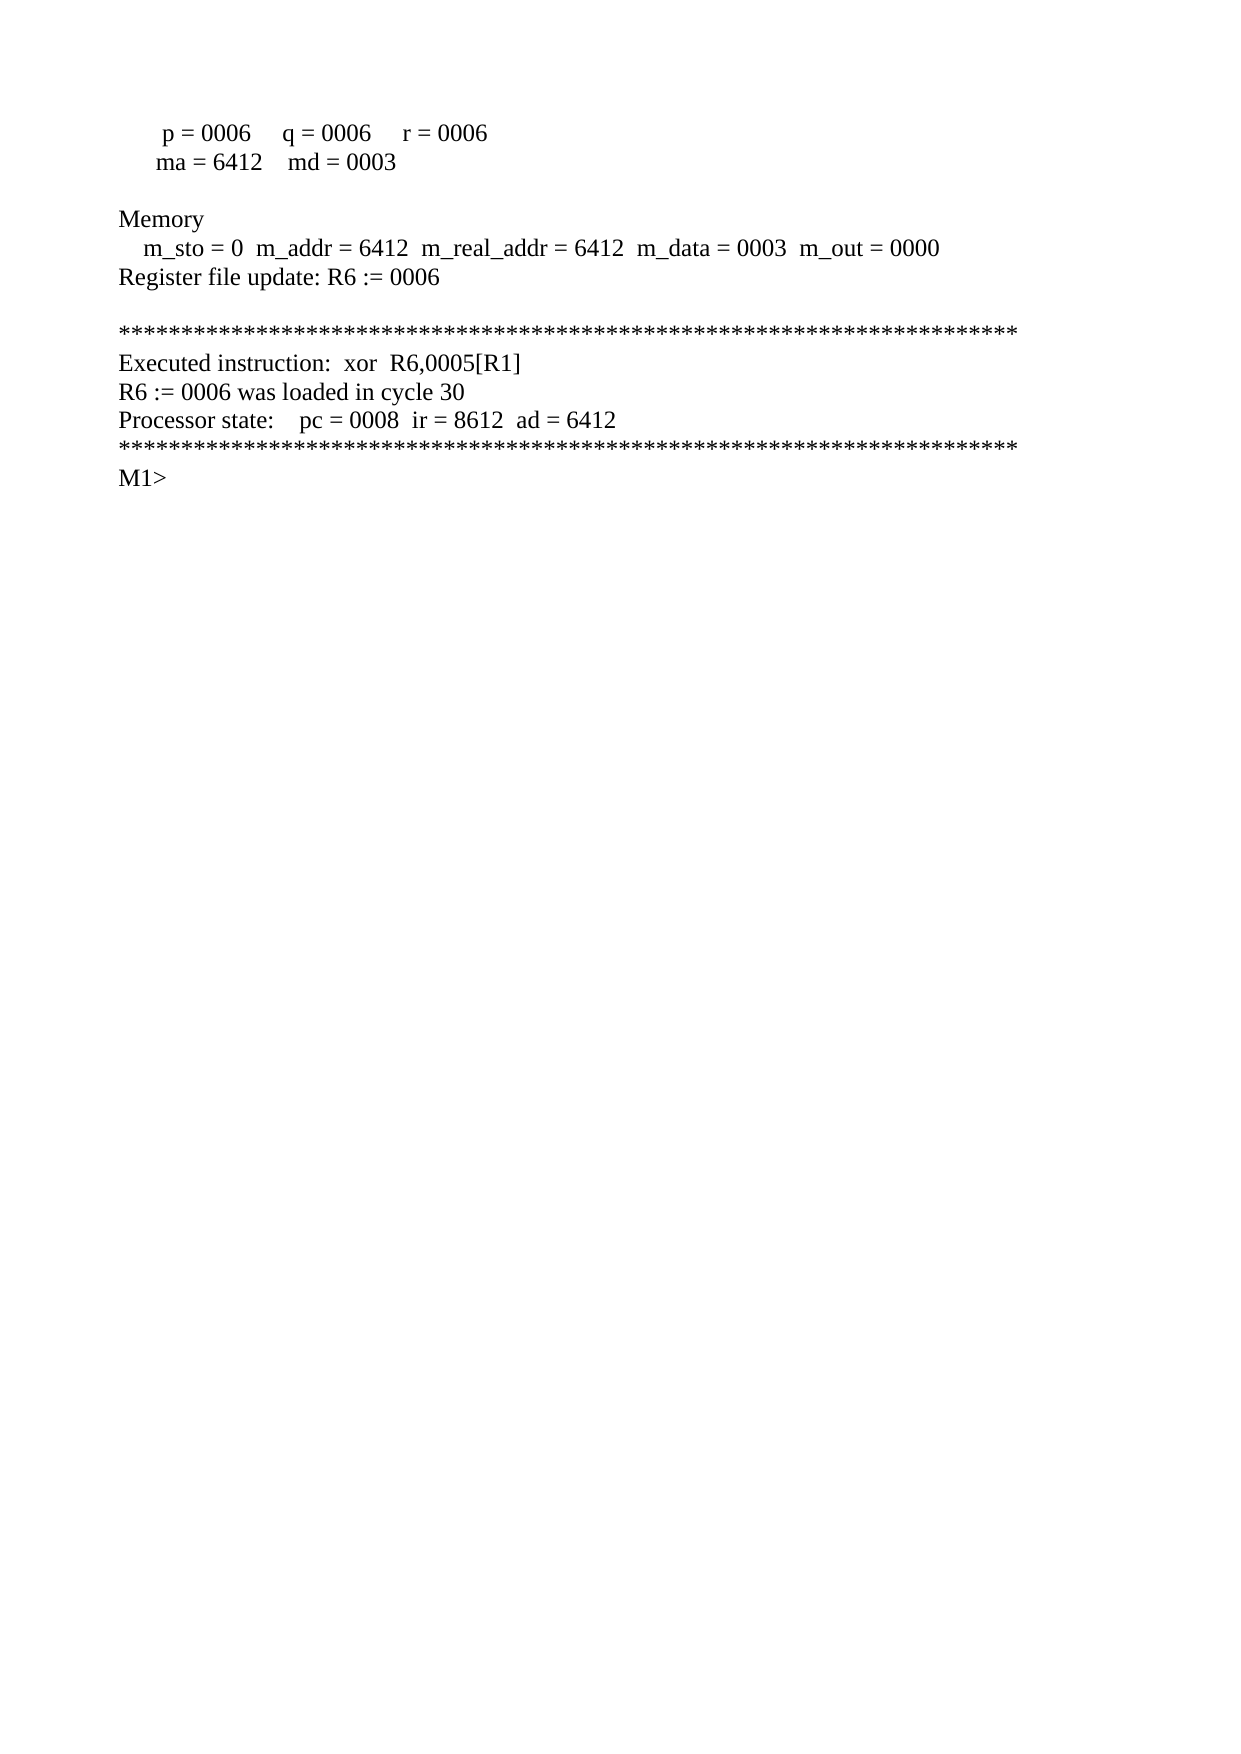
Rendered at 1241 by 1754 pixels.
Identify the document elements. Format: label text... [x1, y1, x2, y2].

text R6 := 0006 was loaded in cycle 30 [118, 377, 1122, 406]
text ma = 6412 md = 0003 [118, 147, 1122, 176]
text ************************************************************************ [118, 434, 1122, 463]
text Register file update: R6 := 0006 [118, 262, 1122, 291]
text m_sto = 0 m_addr = 6412 m_real_addr = 6412 m_data = 0003 m_out = 0000 [118, 233, 1122, 262]
text ************************************************************************ [118, 319, 1122, 348]
text M1> [118, 463, 1122, 492]
text Executed instruction: xor R6,0005[R1] [118, 348, 1122, 377]
text p = 0006 q = 0006 r = 0006 [118, 118, 1122, 147]
text Memory [118, 204, 1122, 233]
text Processor state: pc = 0008 ir = 8612 ad = 6412 [118, 406, 1122, 434]
